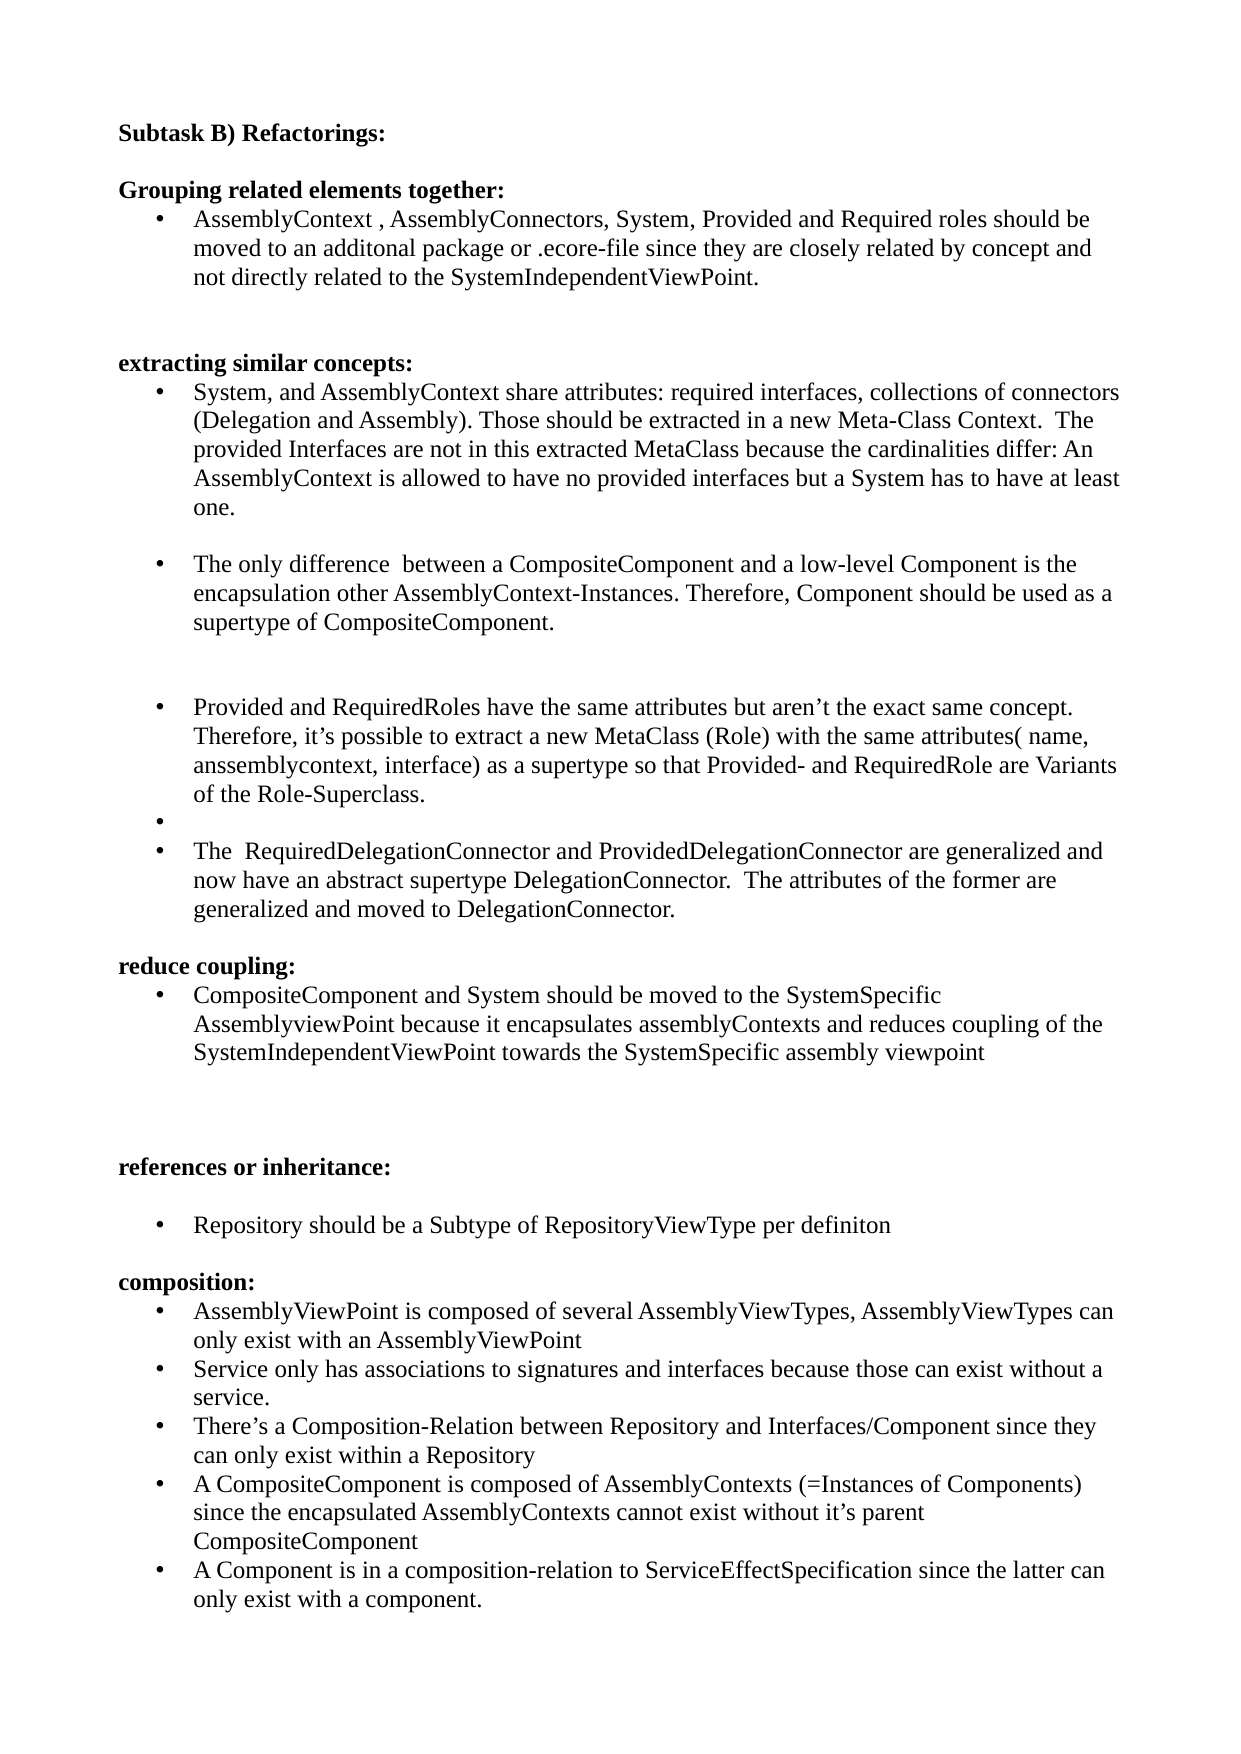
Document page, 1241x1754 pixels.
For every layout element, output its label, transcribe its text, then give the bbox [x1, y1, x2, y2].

list Service only has associations to signatures and interfaces because those can exist without a service. [156, 1354, 1122, 1411]
text composition: [118, 1267, 1122, 1296]
text reduce coupling: [118, 951, 1122, 980]
list Provided and RequiredRoles have the same attributes but aren’t the exact same concept. Therefore, it’s possible to extract a new MetaClass (Role) with the same attributes( name, anssemblycontext, interface) as a supertype so that Provided- and RequiredRole are Variants of the Role-Superclass. [156, 692, 1122, 807]
list AssemblyContext , AssemblyConnectors, System, Provided and Required roles should be moved to an additonal package or .ecore-file since they are closely related by concept and not directly related to the SystemIndependentViewPoint. [156, 204, 1122, 291]
text references or inheritance: [118, 1152, 1122, 1181]
text Grouping related elements together: [118, 176, 1122, 204]
text Subtask B) Refactorings: [118, 118, 1122, 147]
list System, and AssemblyContext share attributes: required interfaces, collections of connectors (Delegation and Assembly). Those should be extracted in a new Meta-Class Context. The provided Interfaces are not in this extracted MetaClass because the cardinalities differ: An AssemblyContext is allowed to have no provided interfaces but a System has to have at least one. [156, 377, 1122, 521]
list A CompositeComponent is composed of AssemblyContexts (=Instances of Components) since the encapsulated AssemblyContexts cannot exist without it’s parent CompositeComponent [156, 1469, 1122, 1555]
list The only difference between a CompositeComponent and a low-level Component is the encapsulation other AssemblyContext-Instances. Therefore, Component should be used as a supertype of CompositeComponent. [156, 549, 1122, 636]
text extracting similar concepts: [118, 348, 1122, 377]
list The RequiredDelegationConnector and ProvidedDelegationConnector are generalized and now have an abstract supertype DelegationConnector. The attributes of the former are generalized and moved to DelegationConnector. [156, 836, 1122, 922]
list A Component is in a composition-relation to ServiceEffectSpecification since the latter can only exist with a component. [156, 1555, 1122, 1612]
list Repository should be a Subtype of RepositoryViewType per definiton [156, 1210, 1122, 1239]
list CompositeComponent and System should be moved to the SystemSpecific AssemblyviewPoint because it encapsulates assemblyContexts and reduces coupling of the SystemIndependentViewPoint towards the SystemSpecific assembly viewpoint [156, 980, 1122, 1066]
list AssemblyViewPoint is composed of several AssemblyViewTypes, AssemblyViewTypes can only exist with an AssemblyViewPoint [156, 1296, 1122, 1354]
list There’s a Composition-Relation between Repository and Interfaces/Component since they can only exist within a Repository [156, 1411, 1122, 1469]
